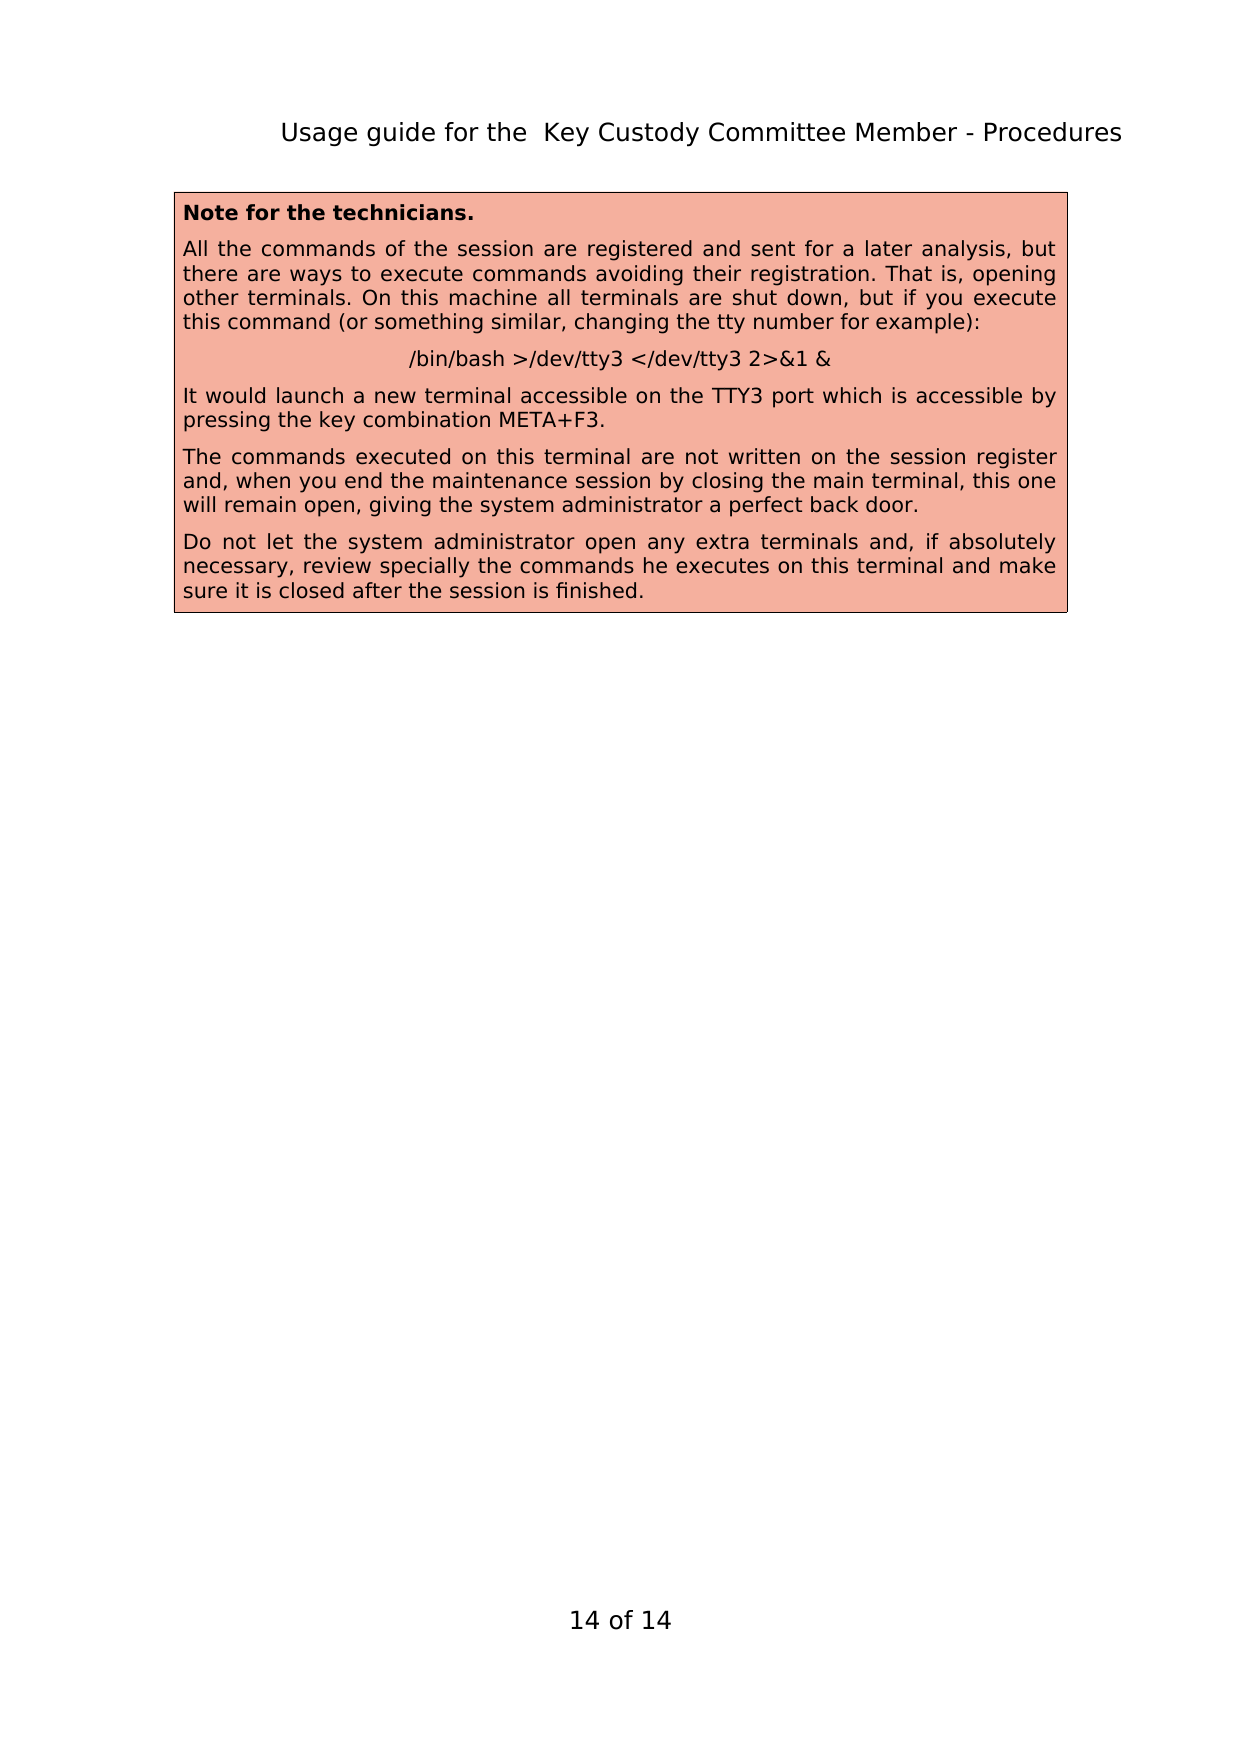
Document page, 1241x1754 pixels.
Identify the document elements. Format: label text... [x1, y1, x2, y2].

text It would launch a new terminal accessible on the TTY3 port which is accessible by pressing the key combination META+F3. [183, 384, 1058, 432]
text Note for the technicians. [183, 201, 1058, 225]
text /bin/bash >/dev/tty3 </dev/tty3 2>&1 & [183, 347, 1058, 371]
text The commands executed on this terminal are not written on the session register and, when you end the maintenance session by closing the main terminal, this one will remain open, giving the system administrator a perfect back door. [183, 445, 1058, 518]
text All the commands of the session are registered and sent for a later analysis, but there are ways to execute commands avoiding their registration. That is, opening other terminals. On this machine all terminals are shut down, but if you execute this command (or something similar, changing the tty number for example): [183, 237, 1058, 334]
text Do not let the system administrator open any extra terminals and, if absolutely necessary, review specially the commands he executes on this terminal and make sure it is closed after the session is finished. [183, 530, 1058, 603]
